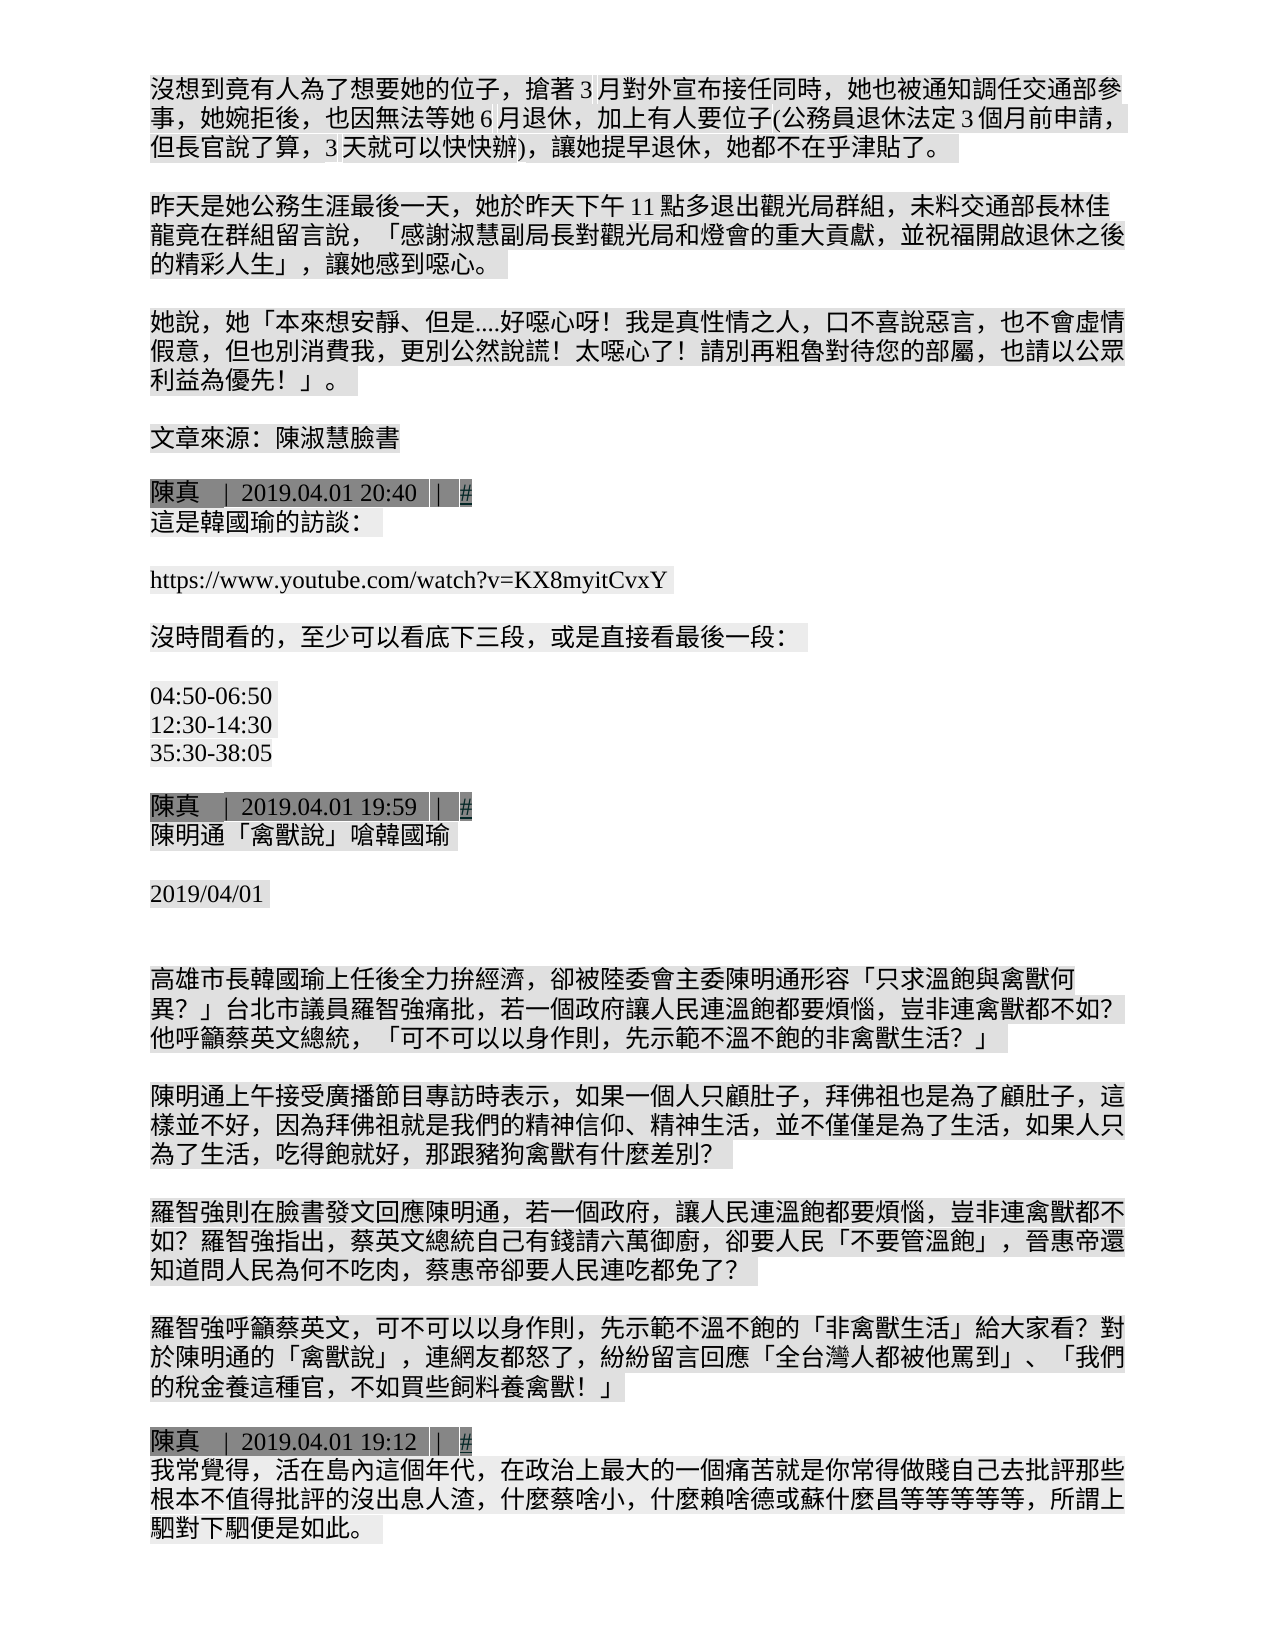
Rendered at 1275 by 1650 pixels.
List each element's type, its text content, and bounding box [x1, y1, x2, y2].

text (續) 在過去，我們反國民黨，對抗蔣家，但我們不可能去對抗人渣黨，為什麼呢？因為沒有人會想要去對抗一群蟑螂和寄生蟲，也不會有人想要跟蛆或跟狗打架，為什麼呢？因為完全不對等。 而且，你也不可能會想要去 "探討" 蟑螂的想法，因為那沒有意義。我們會想要去理解比方說蔣家在那個年代究竟有著何種思維理念，但是蟑螂就只是蟑螂，就如同沒有人會想要去探討一群詐騙集團究竟有何理念一樣。歹徒人渣日思夜想每一個舉動圖謀的就是錢，就是利益與權力，除此之外，不會有任何想法可言。一切所謂理想，對歹徒而言，只是斂財奪權的手段與工具。如果你無法理解這一點，那意味著你對島內政治其實一無所知，要不就是故意裝蒜。 我實在很不想要侮辱狗，但是各位應該懂得中文之微妙，應該能明白當我們說走狗時，對狗並無絲毫不敬之意。就如我最近的一篇有關委內瑞拉的翻譯文章中所說，CIA在全世界各地有系統地培植了各方走狗、各種 "太陽花"，以製造對手內部之動亂。這些人渣與走狗，不會是也不該是我們的議論對象。 或者說，唯有當我們把這些綠色寄生物給放在一種應有的概念架構下來談時，相關討論才具有意義。蛆也好，蟑螂也罷，這些生物 "本身" 不會有任何意義，牠們從來都不會是也不該是我們的思維目標與行為對象。 蔣家再怎麼獨裁，舊國民黨再怎麼腐敗，他們依舊具有相當的主體性，相當程度上獨立於列強之外，因之也成為一種有意義的回應對象，但人渣黨不是。李敖曾經說，"必要時，只好連狗也一起打"。這話沒錯。但在你打擊走狗的同時，你應當理解走狗與蟑螂絕不會是你的對應目標，否則你只是在做賤自己。 我敢一竿子打翻一船人，我敢說：在這年頭，凡是親綠者，若非腦殘，便是品性不端。我相信在一般人口中，前者理應佔大多數。但在所謂菁英世界例如學界、醫界或文化界等等，後者恐怕才是主要大宗。 為什麼呢？因為這些人往往滿口漂亮話，什麼人權自由與民主；恰恰也因為這樣一些漂亮宣稱，使其顯得齷齪可鄙。因為，他們要是真的在乎這些漂亮話，怎麼可能還會親美？那不是鬼扯蛋嗎？難道你能理解一個人滿口人權與世界和平，但同時卻又是納粹的長期走狗？ 台灣沒有統獨問題，只有要不要去殖民的問題。或者換個方式說，統的對應面不是獨，而是美日殖民。因此，兩岸統一，意味著一種解放，讓台灣人重新當回一個完整的人，擁有屬於己身民族的一種主體性與自主意志，而不是讓美國與日本把台灣人給當成狗那般對待，乃至存心把我們當成炮灰，用來傷害自己的對岸同胞與骨肉。 我能理解在概念上或許存在這樣一種台灣獨立的可能性，意即真正獨立於對岸政權，並且獨立於列強。問題是： 第一，概念上存在的東西，在現實上卻看不出任何可能性。 第二，即便退一萬步說，即便現實上有著此一可能性，但在實踐步驟上，難道不是應該 "先" 和自己人聯手對抗外人之欺壓與殖民才對？怎麼反而去給敵人當狗來咬自己的同胞，然後說這是獨立？這存心就是自欺欺人。 剛剛下班吃晚飯，看到電視上跑馬燈說，牡羊座今天的運勢必須小心言論賈禍。我向來已經很小心，不過只是說點政治的ABC。電視上藍綠名嘴眾多，但所言其實無甚意義，在根本上搞錯了問題屬性。發問往往比答案重要，因為抓對了問題，答案通常也隨之而來。 陳真 2019. 04. 02. =================== 林佳龍逼退人還留言祝福！觀光局副座怒轟噁心 2019/04/01 中時電子報 戴安瑋 觀光局副局長陳淑慧被逼退，於今天退休。（圖/陳淑慧臉書） 交通部長林佳龍在群組發文，讓陳淑慧覺得噁心。（圖/陳淑慧臉書） 交通部觀光局副局長陳淑慧最近被逼退休，昨是她在觀光局工作最後一天，她於晚上11點退出群組，未料交通部長林佳龍在群組留言：「感謝淑慧副局長對觀光局和燈會的重大貢獻，並祝福開啟退休之後的精彩人生」，讓陳淑慧感到噁心，在臉書發文說，「別消費我，更別公然說謊！太噁心了！請別再粗魯對待您的部屬，也請以公眾利益為優先！」。 台中市長林佳龍去年九合一選舉選輸下台後，旋即出任交通部長，並大舉任用自己人，其中觀光局副局長陳淑慧於3月正為屏東台灣燈會忙翻時，林佳龍的台中部屬、前台中市水利局長周廷彰，竟在台中自行對外宣布接任觀光局副局長，逼得陳淑慧提早退休。 陳淑慧在臉書發文說，她今年6月即可退休，她原也打算在忙完台灣燈會後如期申請退休，沒想到竟有人為了想要她的位子，搶著3月對外宣布接任同時，她也被通知調任交通部參事，她婉拒後，也因無法等她6月退休，加上有人要位子(公務員退休法定3個月前申請，但長官說了算，3天就可以快快辦)，讓她提早退休，她都不在乎津貼了。 昨天是她公務生涯最後一天，她於昨天下午11點多退出觀光局群組，未料交通部長林佳龍竟在群組留言說，「感謝淑慧副局長對觀光局和燈會的重大貢獻，並祝福開啟退休之後的精彩人生」，讓她感到噁心。 她說，她「本來想安靜、但是....好噁心呀！我是真性情之人，口不喜說惡言，也不會虛情假意，但也別消費我，更別公然說謊！太噁心了！請別再粗魯對待您的部屬，也請以公眾利益為優先！」。 文章來源：陳淑慧臉書 [150, 75, 1125, 453]
text 這是韓國瑜的訪談： https://www.youtube.com/watch?v=KX8myitCvxY 沒時間看的，至少可以看底下三段，或是直接看最後一段： 04:50-06:50 12:30-14:30 35:30-38:05 [150, 508, 1125, 767]
text 陳明通「禽獸說」嗆韓國瑜 2019/04/01 高雄市長韓國瑜上任後全力拚經濟，卻被陸委會主委陳明通形容「只求溫飽與禽獸何異？」台北市議員羅智強痛批，若一個政府讓人民連溫飽都要煩惱，豈非連禽獸都不如？他呼籲蔡英文總統，「可不可以以身作則，先示範不溫不飽的非禽獸生活？」 陳明通上午接受廣播節目專訪時表示，如果一個人只顧肚子，拜佛祖也是為了顧肚子，這樣並不好，因為拜佛祖就是我們的精神信仰、精神生活，並不僅僅是為了生活，如果人只為了生活，吃得飽就好，那跟豬狗禽獸有什麼差別？ 羅智強則在臉書發文回應陳明通，若一個政府，讓人民連溫飽都要煩惱，豈非連禽獸都不如？羅智強指出，蔡英文總統自己有錢請六萬御廚，卻要人民「不要管溫飽」，晉惠帝還知道問人民為何不吃肉，蔡惠帝卻要人民連吃都免了？ 羅智強呼籲蔡英文，可不可以以身作則，先示範不溫不飽的「非禽獸生活」給大家看？對於陳明通的「禽獸說」，連網友都怒了，紛紛留言回應「全台灣人都被他罵到」、「我們的稅金養這種官，不如買些飼料養禽獸！」 [150, 822, 1125, 1402]
text 陳真 | 2019.04.01 19:59 | # [150, 792, 1125, 822]
text 我常覺得，活在島內這個年代，在政治上最大的一個痛苦就是你常得做賤自己去批評那些根本不值得批評的沒出息人渣，什麼蔡啥小，什麼賴啥德或蘇什麼昌等等等等等，所謂上駟對下駟便是如此。 這是一種窩囊感，一種意義的淪喪。什麼給他一支掃帚讓他和解放軍拼到最後一口氣，他媽的要我批評這樣一種人渣的言行，我真是批評不出來，太過於自我做賤了。 黨外時代，你面對的是蔣家政權，不管好與壞，總是具有某種歷史上與政治上的嚴肅性。但你現在面對的卻是一些根本毫無任何信念唯利是圖的下三濫人渣，一大票貪婪沒出息膽子特小的文人走狗，一大群給美國人日本人當狗、顛倒善惡黑白的狗奴才。 你不妨想像在你的生活中所曾遇到的一些你所熟識或曾見過的廢物人渣，想像有一天，這些廢物穿著西裝，成為你的統治者，站在統治台上，巍巍峨峨裝模作樣地講些鬼話，每天忙著撈錢奪權，然後我們卻被迫得批評他們的作為，被迫得做賤自己去議論這樣一些廢物人渣所可能帶來的影響與傷害。如果你能如此想像，也許你就能明白我所要講的那樣一種做賤自己的窩囊感，做賤自己做為一個人的基本嚴肅性，竟然窩囊到必須去評論這樣一個毫無議論價值的人渣黨及其他渣渣。 是不是哪一天，如果蟑螂進化到具有某種生物技能之後，被牠們的主子栽培成為我們的統治者，然後我們也得被迫做賤自己去批評這樣一大群蟑螂？煞有介事地指出這隻蟑螂和那隻蟑螂的不同，分析牠們的行為意義以及什麼民主信念台獨理念？ 我知道我這樣講不會有幾個知音，甚至也許人們根本不知道我在講什麼，更不用說深有同感，深受窩囊之苦了。不過，我早已不敢奢求知音，只是受不了窩囊感，說點心裏話。 不過一海之隔，天地意義相去竟如此遙遠，對岸同胞肯定是完全無法理解這種窩囊感的；我們竟然被一群沒出息的狗奴才統治與糟蹋二、三十年。 韓國瑜很客氣，他說綠營像一群貪婪的豺狼，一旦權力在握，便傾巢而出搶食，吃銅吃鐵，什麼都要貪，什麼都要搶，什麼都要吃，大的小的全不放過。但我比較不會用豺狼去形容這個貪婪景象，我感覺這比較像一群寄生蟲，一團蛆。議論蛆是可恥的，窩囊的，自我做賤的。面對蛆，你只能消滅之，繩之以法，要不就是忍忍忍忍忍忍忍七個忍字，忍到哪一天看這些骯髒事究竟有沒有個盡頭。 陳真 2019. 04. 01. ================== 被酸是禽獸 韓國瑜飆罵陳明通:你書讀到狗肚子裡去了嗎？ 新頭殼newtalk &;#124;孫家銘 綜合報導 2019年4月1日 [新頭殼newtalk] 高雄市長韓國瑜今(1)日下午在議會備詢的空檔接受媒體聯訪時，被問到陸委會主委陳明通說做人若只求溫飽跟禽獸有什麼差別，他先是面色凝重表示政黨或政治人物自己吃香喝辣，能撈就撈，能貪就貪，這樣子才像禽獸，最後罕見在鏡頭前動怒，火力全開飆罵「你，陳明通，堂堂陸委會主委，書是讀到狗的肚子裡去了嗎？」 陸委會主委陳明通4月1日上午接受寶島聯播網FM98.5《新聞放輕鬆》節目專訪時說：「韓國瑜只會『顧肚子』，將拜佛祖的信仰精神生活拋棄，如果人只求溫飽，跟豬狗禽獸就沒有差別。」 韓市長下午受訪時則回應說：「一個政治人物、一個政黨，得到了選民的選票，手上拿到了權力，不一心一意為人民來打拼，不一心一意為人民來謀求最高的福祉，這個政黨或者這個政治人物，自己吃香喝辣、能撈就撈、能貪就貪，這樣子才像禽獸。民進黨執政這三年來，台灣人民到底日子過得怎麼樣？ 我一直講：『莫忘世上苦人多』，現在太多台灣社會各個角落，過苦日子的人民實在太多了，民進黨執政這三年來，根本就沒有辦法幫台灣人民過好日子。.......，到底有沒有給人民帶來福利？兩岸這麼低盪，國際處境這麼困難，賺錢這麼困難，勞工、軍公教、企業家、農漁民，每一個行業都在哀號，陳明通你眼睛瞎了嗎？你講禽獸不如是什麼意思？你幫什麼樣的政黨服務？你民進黨執政對得起台灣人民嗎？我們在拚經濟，你講這麼惡毒的話是什麼意思？你陳明通『你的書是讀到狗的肚子裡面了嗎？』你把你的知識拿來維護你的官位，昧著良心講話嗎？你用『禽獸』兩個字來形容，有必要嗎？」﻿ [150, 1456, 1125, 1572]
text 陳真 | 2019.04.01 20:40 | # [150, 478, 1125, 508]
text 陳真 | 2019.04.01 19:12 | # [150, 1427, 1125, 1456]
